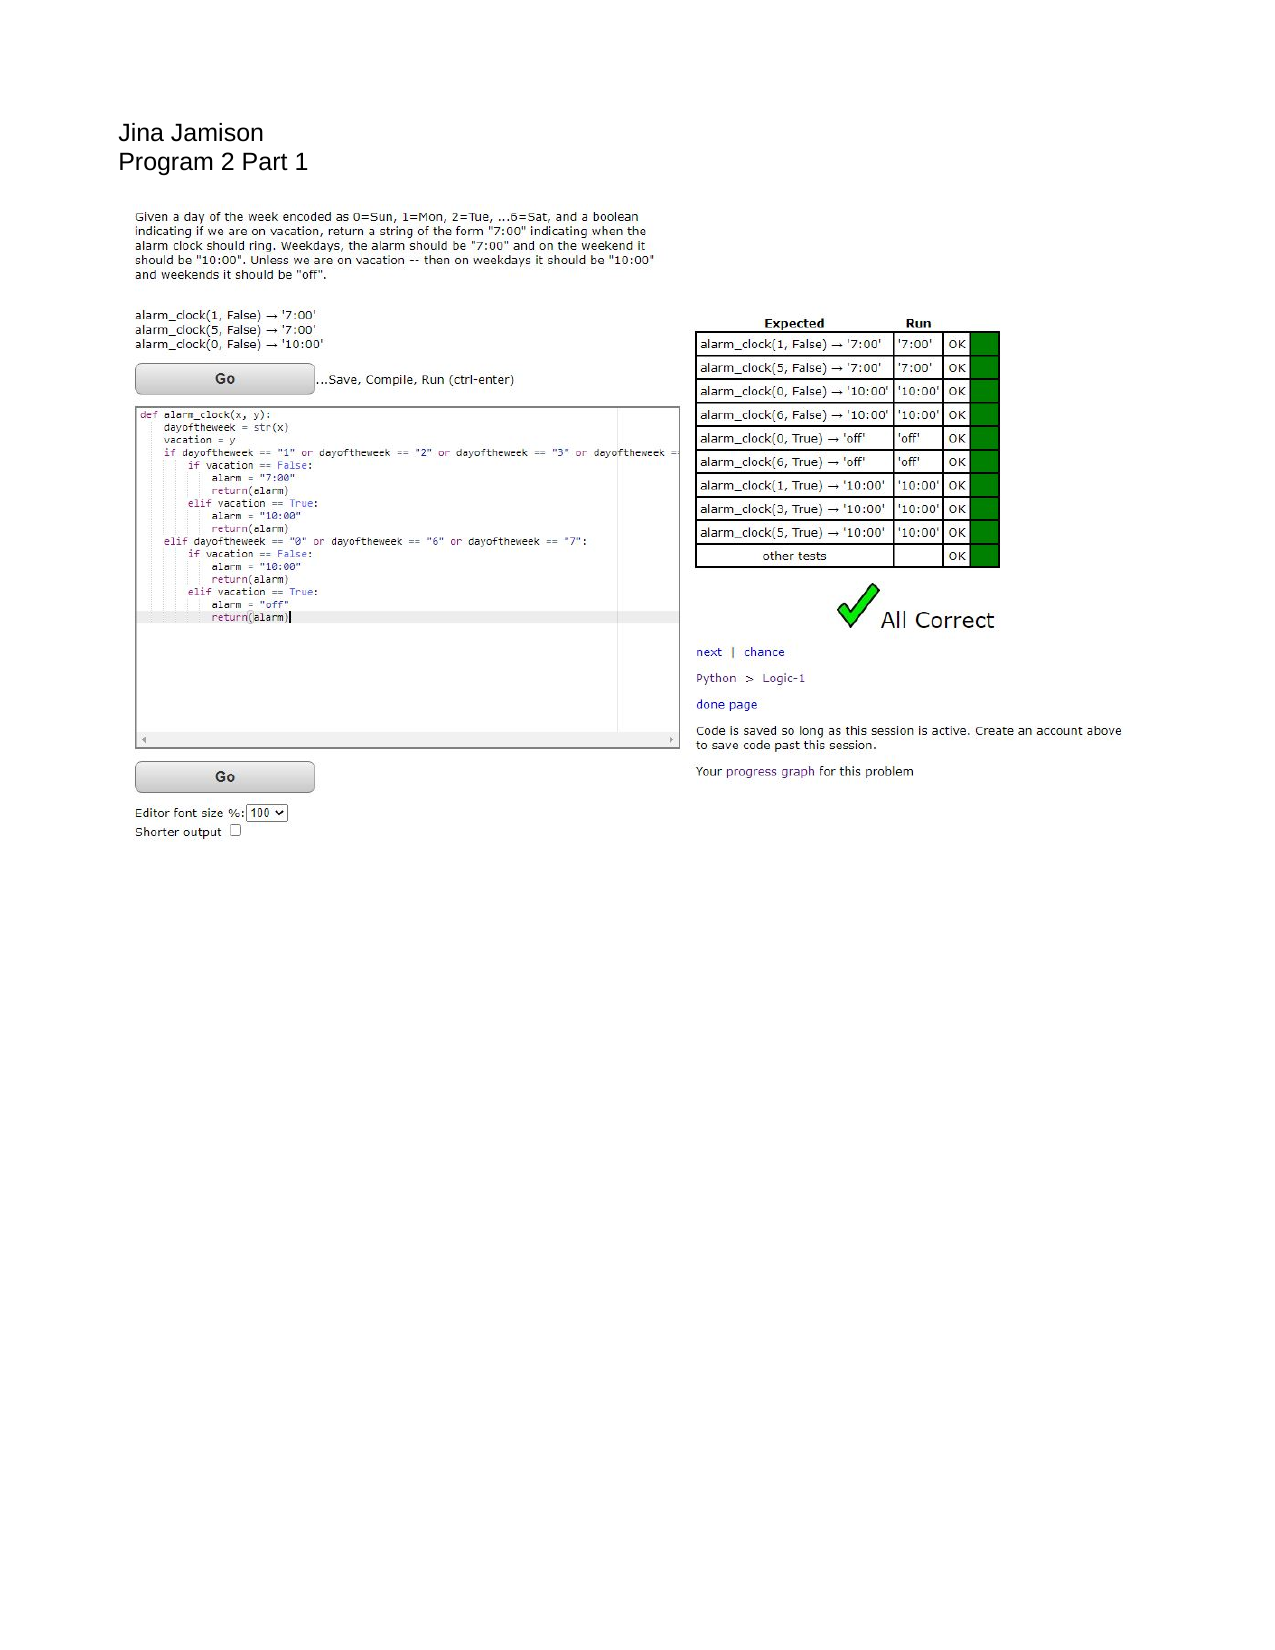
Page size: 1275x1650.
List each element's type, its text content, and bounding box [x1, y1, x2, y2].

text Jina Jamison Program 2 Part 1 [118, 118, 1157, 176]
picture [118, 204, 1157, 842]
